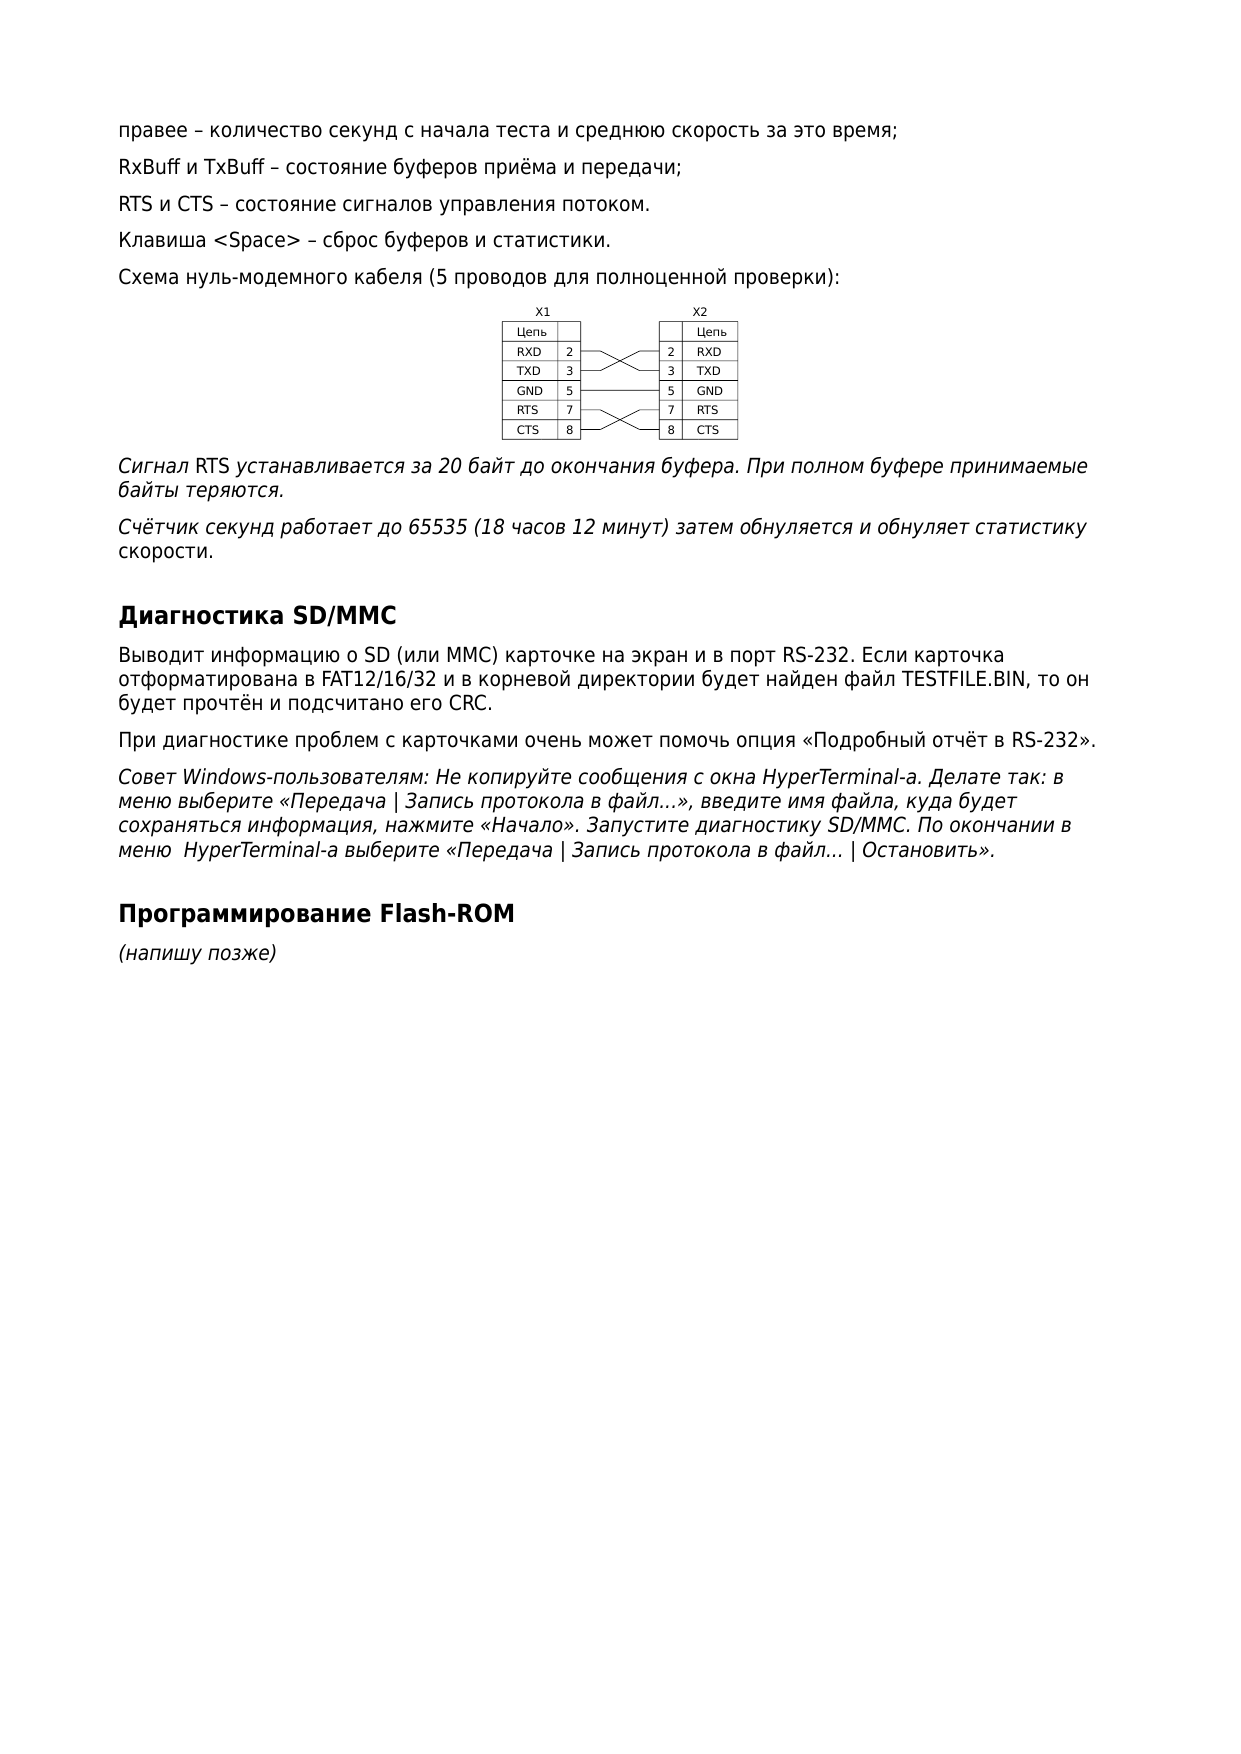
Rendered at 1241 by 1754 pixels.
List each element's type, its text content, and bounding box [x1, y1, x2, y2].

text Сигнал RTS устанавливается за 20 байт до окончания буфера. При полном буфере принимаемые байты теряются. [118, 454, 1122, 502]
text правее – количество секунд с начала теста и среднюю скорость за это время; [118, 118, 1122, 142]
text (напишу позже) [118, 941, 1122, 965]
subtitle Программирование Flash-ROM [118, 899, 1122, 928]
text Схема нуль-модемного кабеля (5 проводов для полноценной проверки): [118, 265, 1122, 289]
text Счётчик секунд работает до 65535 (18 часов 12 минут) затем обнуляется и обнуляет статистику скорости. [118, 515, 1122, 563]
subtitle Диагностика SD/MMC [118, 601, 1122, 630]
text Выводит информацию о SD (или MMC) карточке на экран и в порт RS-232. Если карточка отформатирована в FAT12/16/32 и в корневой директории будет найден файл TESTFILE.BIN, то он будет прочтён и подсчитано его CRC. [118, 643, 1122, 716]
text RxBuff и TxBuff – состояние буферов приёма и передачи; [118, 155, 1122, 179]
text Совет Windows-пользователям: Не копируйте сообщения с окна HyperTerminal-а. Делате так: в меню выберите «Передача | Запись протокола в файл...», введите имя файла, куда будет сохраняться информация, нажмите «Начало». Запустите диагностику SD/MMC. По окончании в меню HyperTerminal-а выберите «Передача | Запись протокола в файл... | Остановить». [118, 765, 1122, 862]
text При диагностике проблем с карточками очень может помочь опция «Подробный отчёт в RS-232». [118, 728, 1122, 752]
text Клавиша <Space> – сброс буферов и статистики. [118, 228, 1122, 253]
text RTS и CTS – состояние сигналов управления потоком. [118, 192, 1122, 216]
